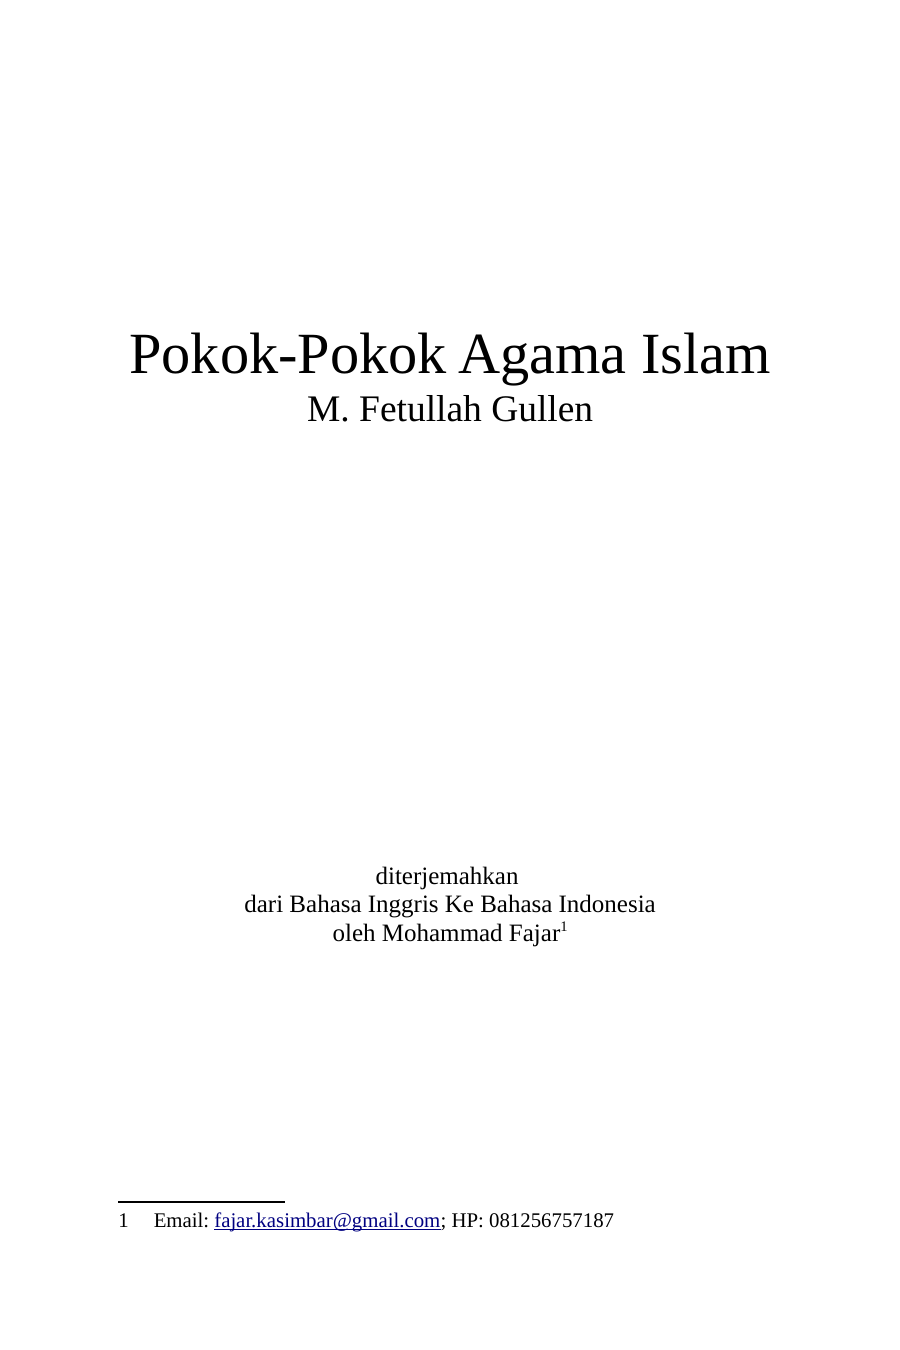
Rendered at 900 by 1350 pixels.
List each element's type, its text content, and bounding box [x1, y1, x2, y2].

text diterjemahkan [118, 861, 782, 889]
text Email: fajar.kasimbar@gmail.com; HP: 081256757187 [118, 1208, 782, 1232]
text M. Fetullah Gullen [118, 386, 782, 429]
text dari Bahasa Inggris Ke Bahasa Indonesia [118, 889, 782, 918]
text Pokok-Pokok Agama Islam [118, 319, 782, 386]
text oleh Mohammad Fajar [118, 918, 782, 947]
